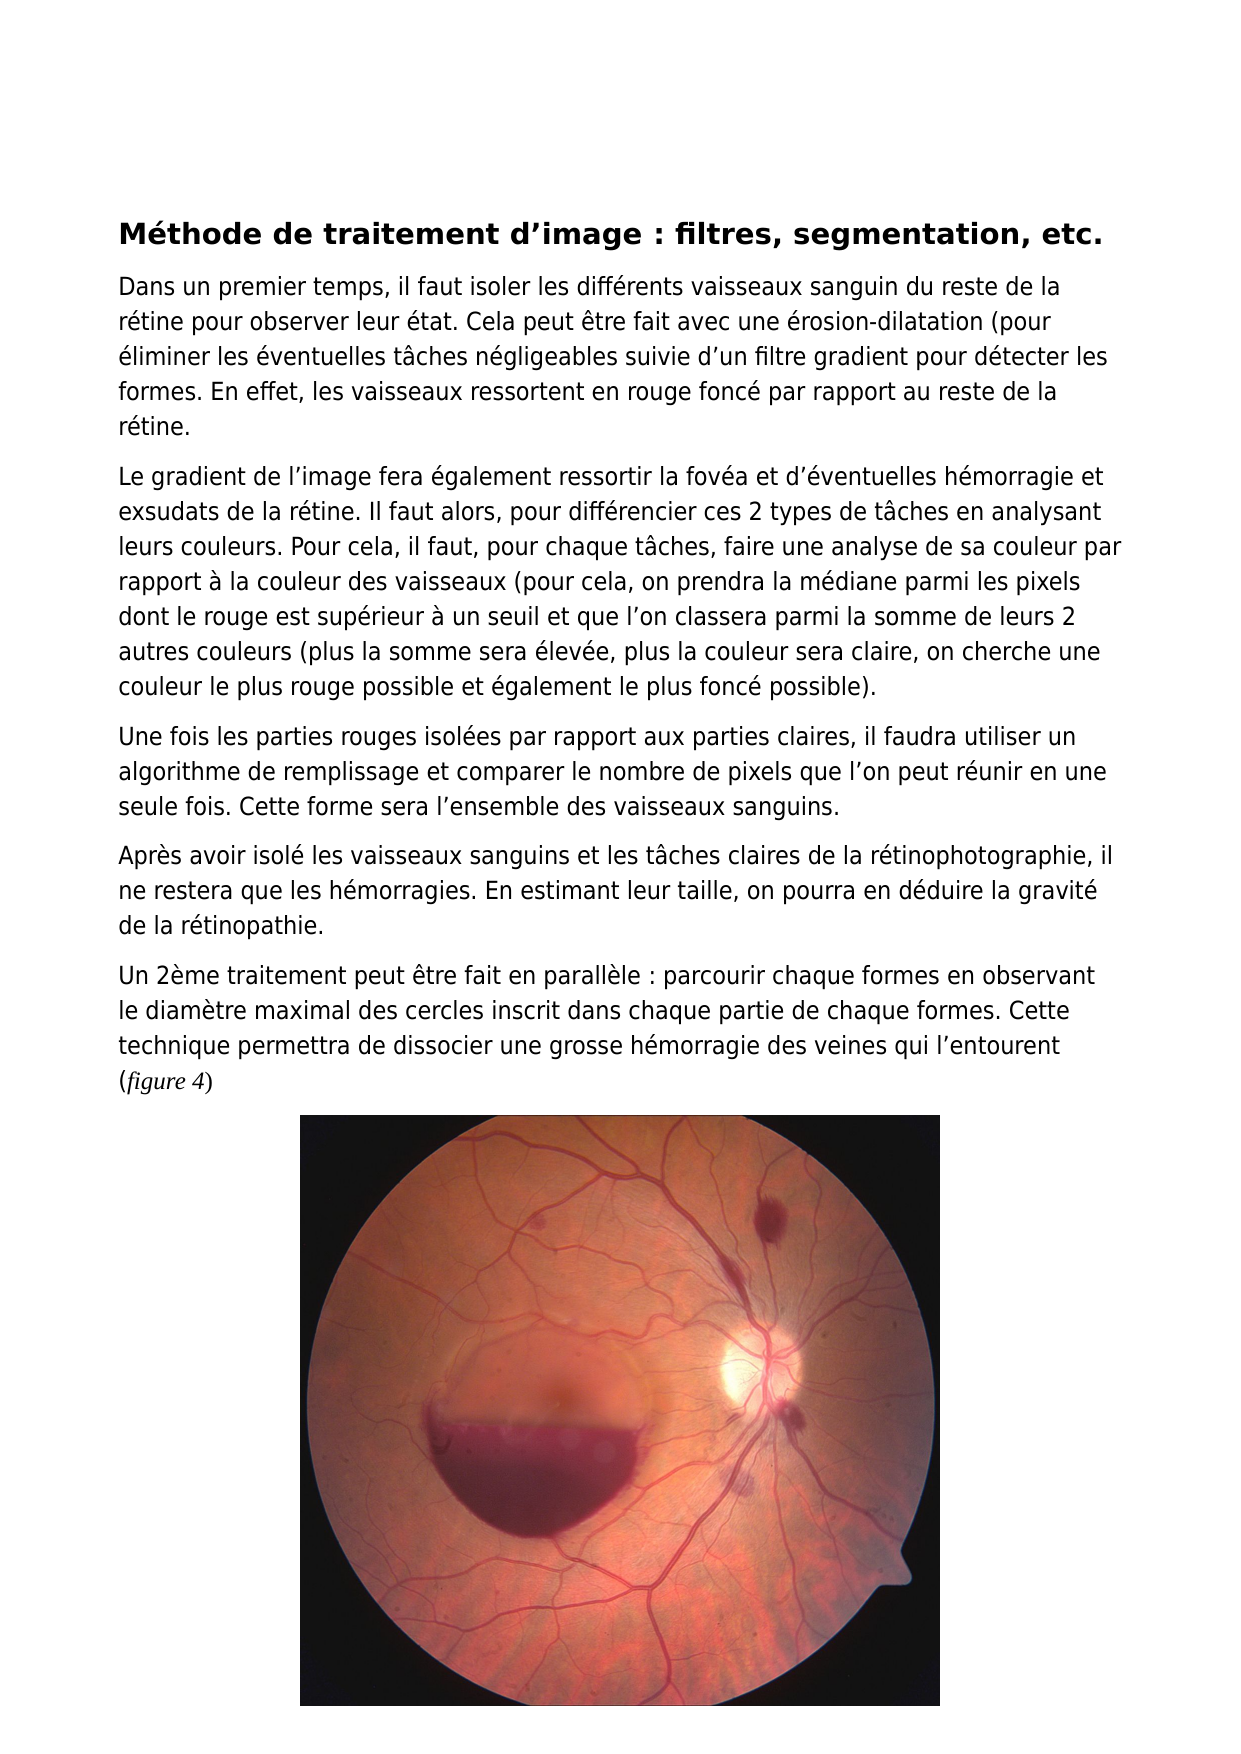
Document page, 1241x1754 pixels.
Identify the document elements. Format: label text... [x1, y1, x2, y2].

picture [300, 1115, 940, 1706]
text Méthode de traitement d’image : filtres, segmentation, etc. [118, 217, 1122, 251]
text Après avoir isolé les vaisseaux sanguins et les tâches claires de la rétinophotographie, il ne restera que les hémorragies. En estimant leur taille, on pourra en déduire la gravité de la rétinopathie. [118, 841, 1122, 941]
text Un 2ème traitement peut être fait en parallèle : parcourir chaque formes en observant le diamètre maximal des cercles inscrit dans chaque partie de chaque formes. Cette technique permettra de dissocier une grosse hémorragie des veines qui l’entourent (figure 4) [118, 961, 1122, 1095]
text Le gradient de l’image fera également ressortir la fovéa et d’éventuelles hémorragie et exsudats de la rétine. Il faut alors, pour différencier ces 2 types de tâches en analysant leurs couleurs. Pour cela, il faut, pour chaque tâches, faire une analyse de sa couleur par rapport à la couleur des vaisseaux (pour cela, on prendra la médiane parmi les pixels dont le rouge est supérieur à un seuil et que l’on classera parmi la somme de leurs 2 autres couleurs (plus la somme sera élevée, plus la couleur sera claire, on cherche une couleur le plus rouge possible et également le plus foncé possible). [118, 462, 1122, 701]
text Dans un premier temps, il faut isoler les différents vaisseaux sanguin du reste de la rétine pour observer leur état. Cela peut être fait avec une érosion-dilatation (pour éliminer les éventuelles tâches négligeables suivie d’un filtre gradient pour détecter les formes. En effet, les vaisseaux ressortent en rouge foncé par rapport au reste de la rétine. [118, 273, 1122, 442]
text Une fois les parties rouges isolées par rapport aux parties claires, il faudra utiliser un algorithme de remplissage et comparer le nombre de pixels que l’on peut réunir en une seule fois. Cette forme sera l’ensemble des vaisseaux sanguins. [118, 722, 1122, 821]
